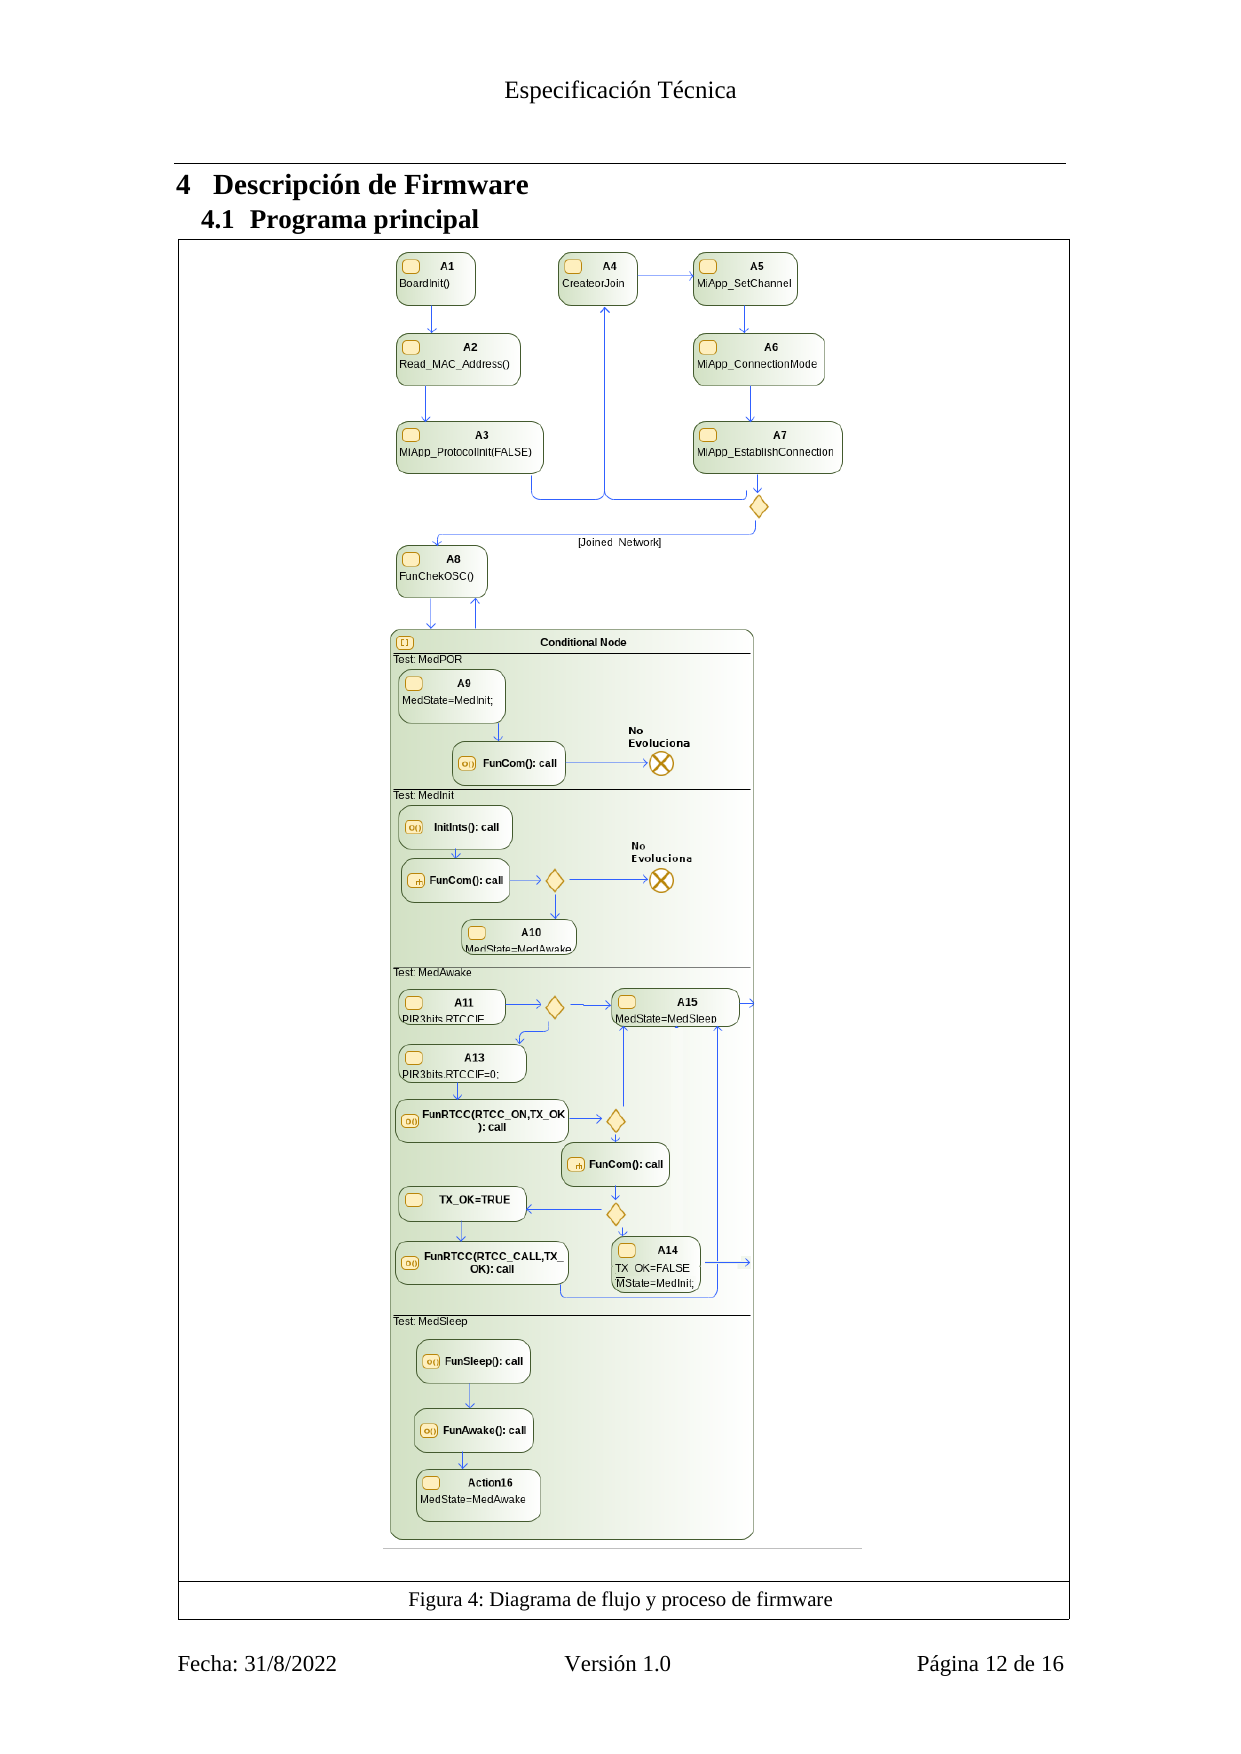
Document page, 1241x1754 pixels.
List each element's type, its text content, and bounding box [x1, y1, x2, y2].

subtitle Descripción de Firmware [176, 163, 1069, 201]
picture [383, 244, 864, 1549]
table_header [179, 240, 1069, 1581]
subtitle Programa principal [201, 203, 1063, 234]
table_cell Figura 4: Diagrama de flujo y proceso de firmware [179, 1582, 1069, 1619]
